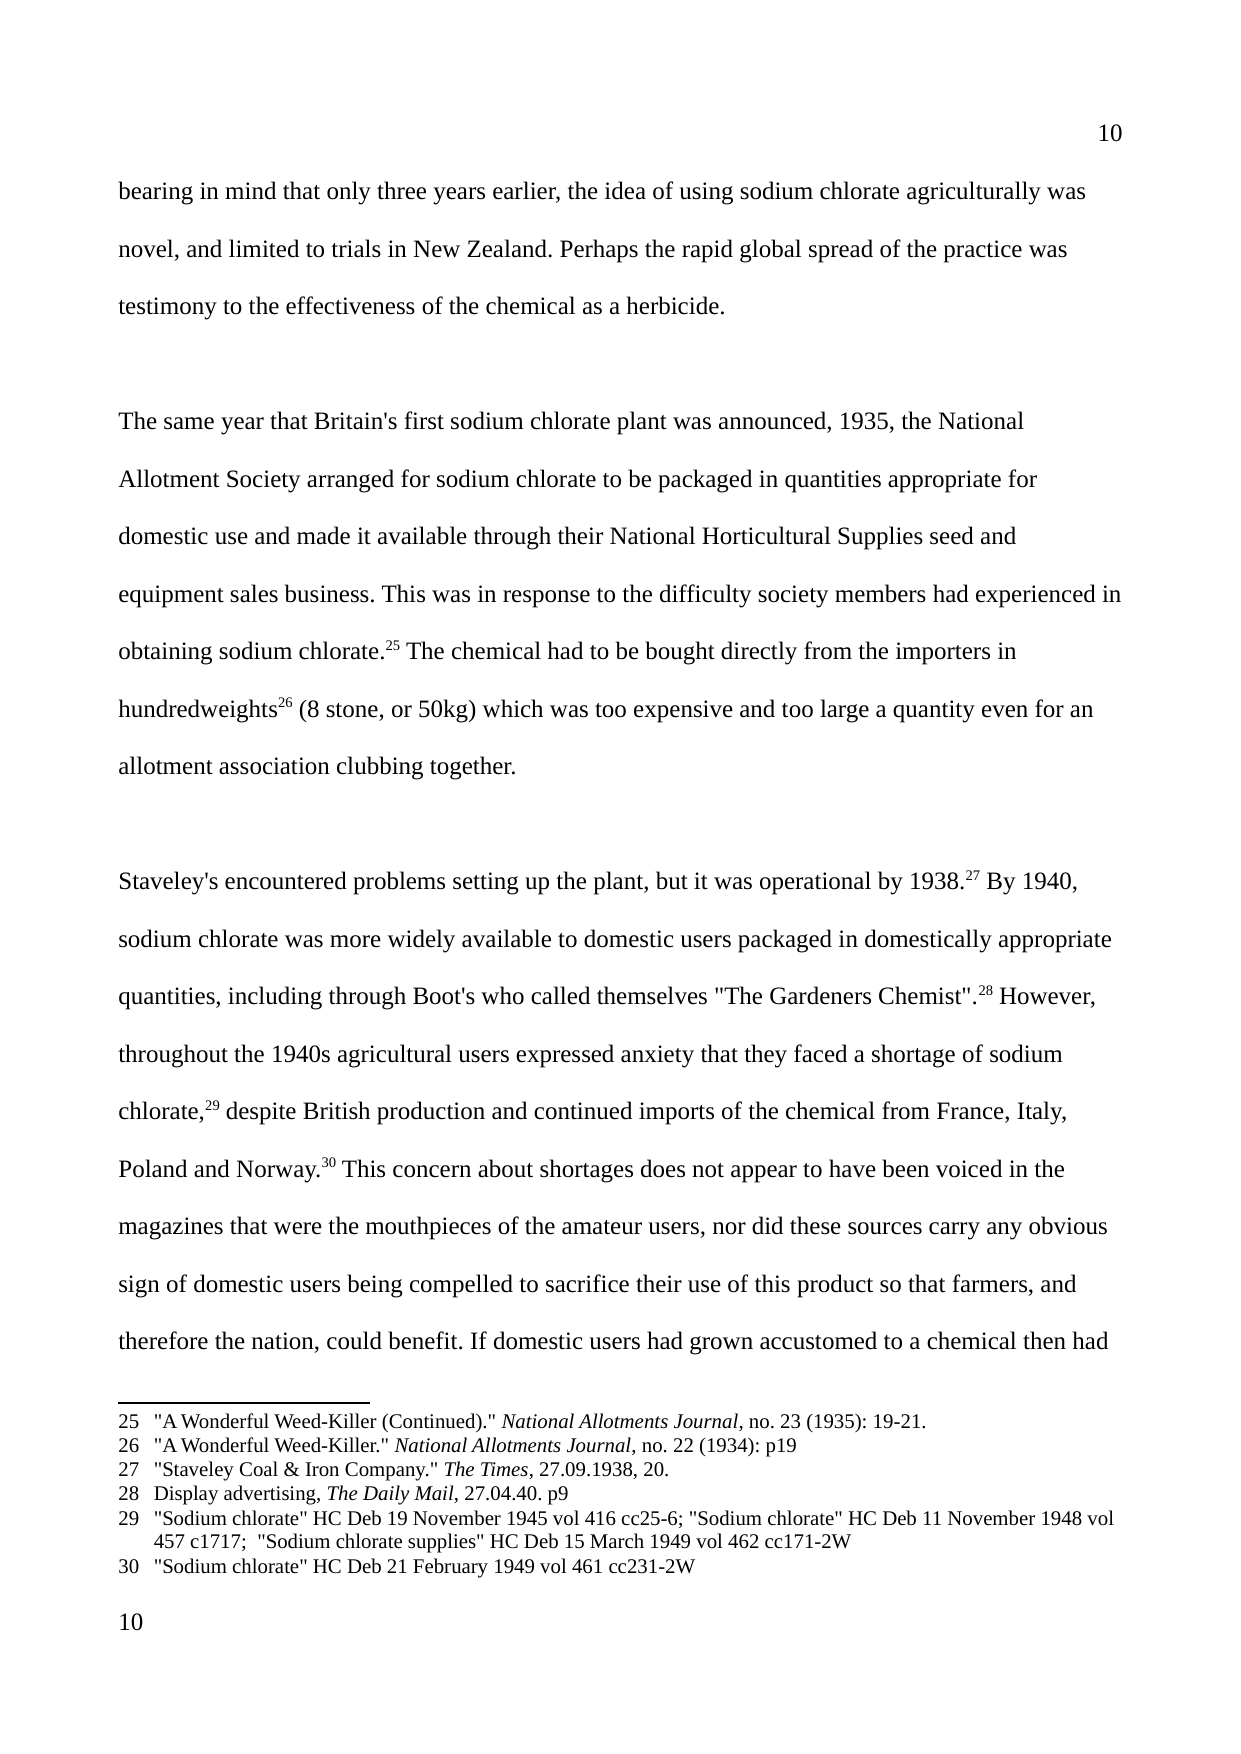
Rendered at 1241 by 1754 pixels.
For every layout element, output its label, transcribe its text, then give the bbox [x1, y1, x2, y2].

text "Sodium chlorate" HC Deb 19 November 1945 vol 416 cc25-6; "Sodium chlorate" HC Deb 11 November 1948 vol 457 c1717; "Sodium chlorate supplies" HC Deb 15 March 1949 vol 462 cc171-2W [118, 1505, 1122, 1553]
text The same year that Britain's first sodium chlorate plant was announced, 1935, the National Allotment Society arranged for sodium chlorate to be packaged in quantities appropriate for domestic use and made it available through their National Horticultural Supplies seed and equipment sales business. This was in response to the difficulty society members had experienced in obtaining sodium chlorate. The chemical had to be bought directly from the importers in hundredweights (8 stone, or 50kg) which was too expensive and too large a quantity even for an allotment association clubbing together. [118, 406, 1122, 780]
text bearing in mind that only three years earlier, the idea of using sodium chlorate agriculturally was novel, and limited to trials in New Zealand. Perhaps the rapid global spread of the practice was testimony to the effectiveness of the chemical as a herbicide. [118, 176, 1122, 320]
text Display advertising, The Daily Mail, 27.04.40. p9 [118, 1481, 1122, 1505]
text "Staveley Coal & Iron Company." The Times, 27.09.1938, 20. [118, 1457, 1122, 1481]
text "Sodium chlorate" HC Deb 21 February 1949 vol 461 cc231-2W [118, 1553, 1122, 1578]
text "A Wonderful Weed-Killer." National Allotments Journal, no. 22 (1934): p19 [118, 1433, 1122, 1457]
text "A Wonderful Weed-Killer (Continued)." National Allotments Journal, no. 23 (1935): 19-21. [118, 1409, 1122, 1433]
text Staveley's encountered problems setting up the plant, but it was operational by 1938. By 1940, sodium chlorate was more widely available to domestic users packaged in domestically appropriate quantities, including through Boot's who called themselves "The Gardeners Chemist". However, throughout the 1940s agricultural users expressed anxiety that they faced a shortage of sodium chlorate, despite British production and continued imports of the chemical from France, Italy, Poland and Norway. This concern about shortages does not appear to have been voiced in the magazines that were the mouthpieces of the amateur users, nor did these sources carry any obvious sign of domestic users being compelled to sacrifice their use of this product so that farmers, and therefore the nation, could benefit. If domestic users had grown accustomed to a chemical then had [118, 866, 1122, 1355]
